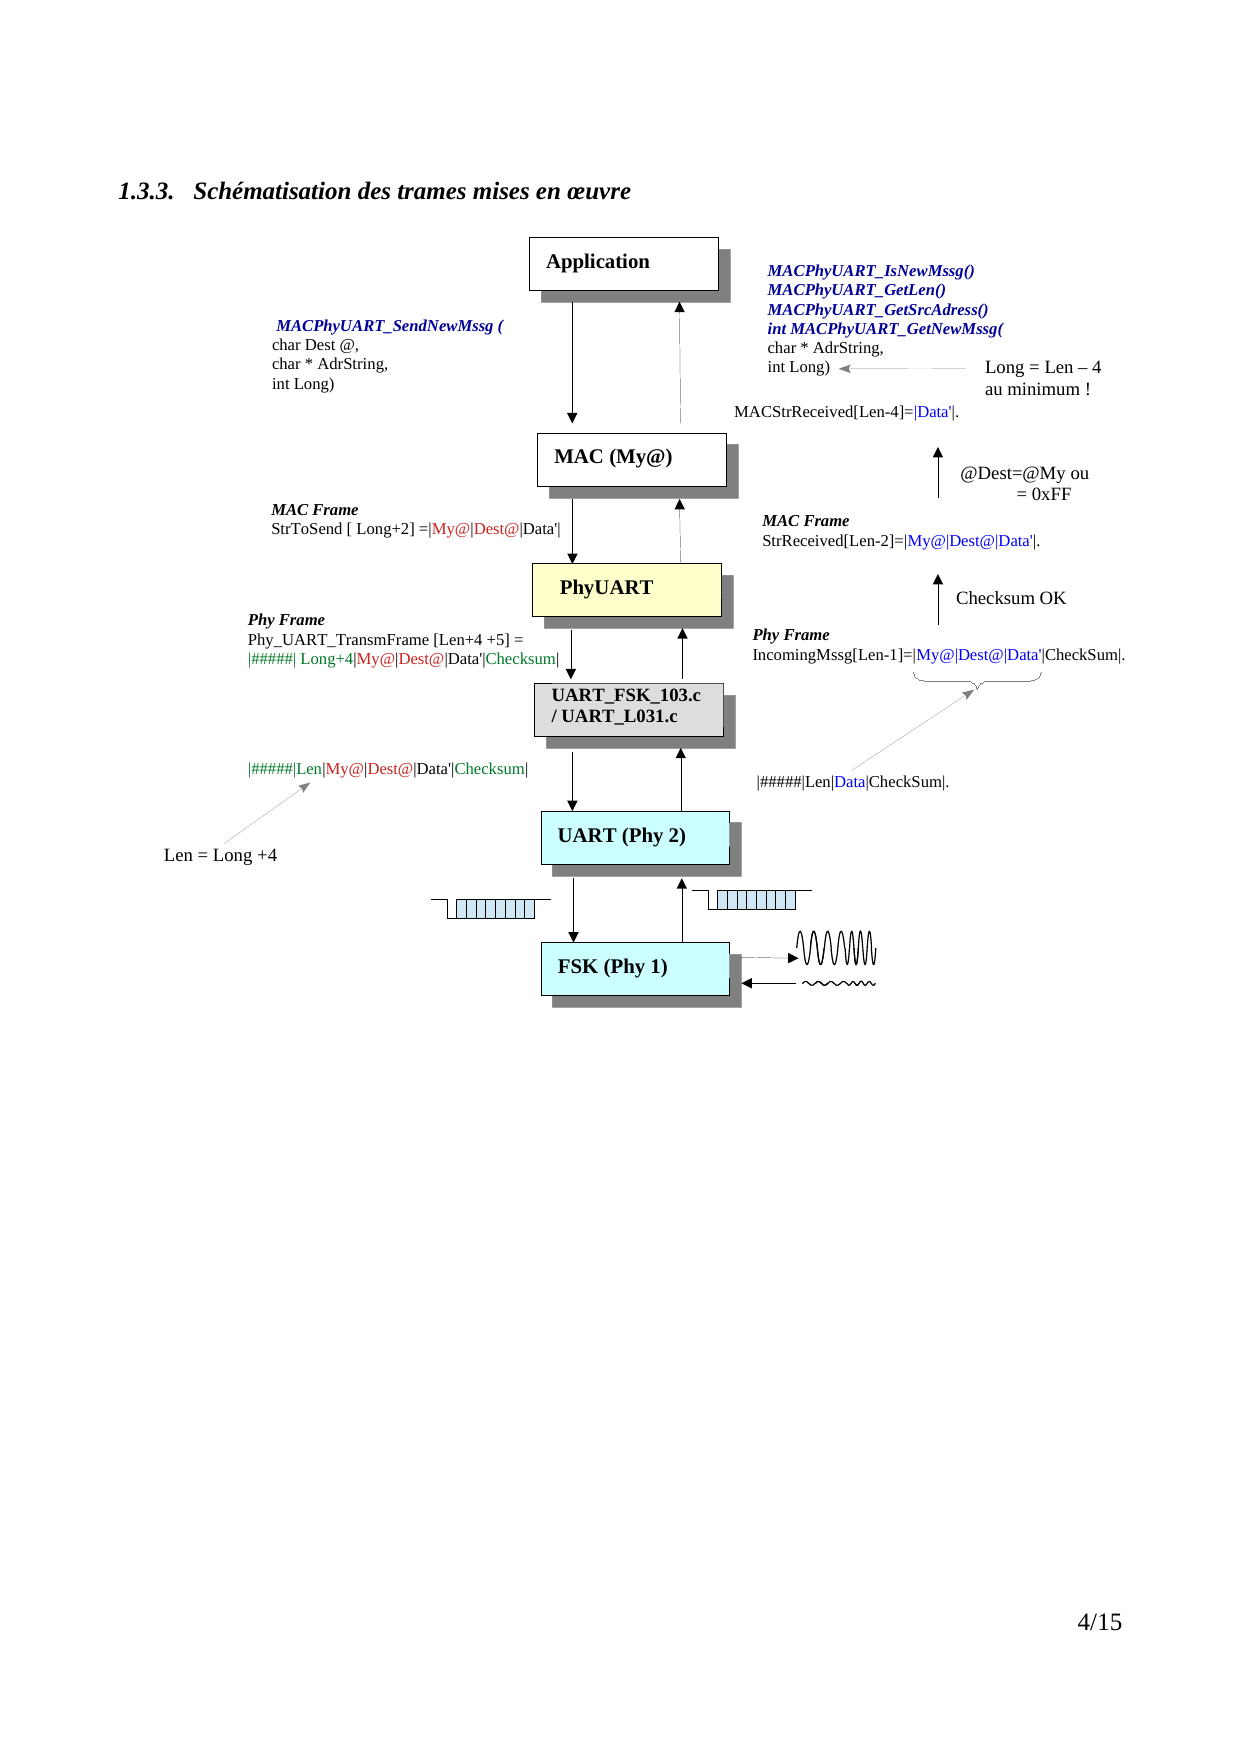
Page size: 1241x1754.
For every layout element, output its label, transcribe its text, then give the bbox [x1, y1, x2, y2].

subtitle Schématisation des trames mises en œuvre [118, 176, 1122, 205]
